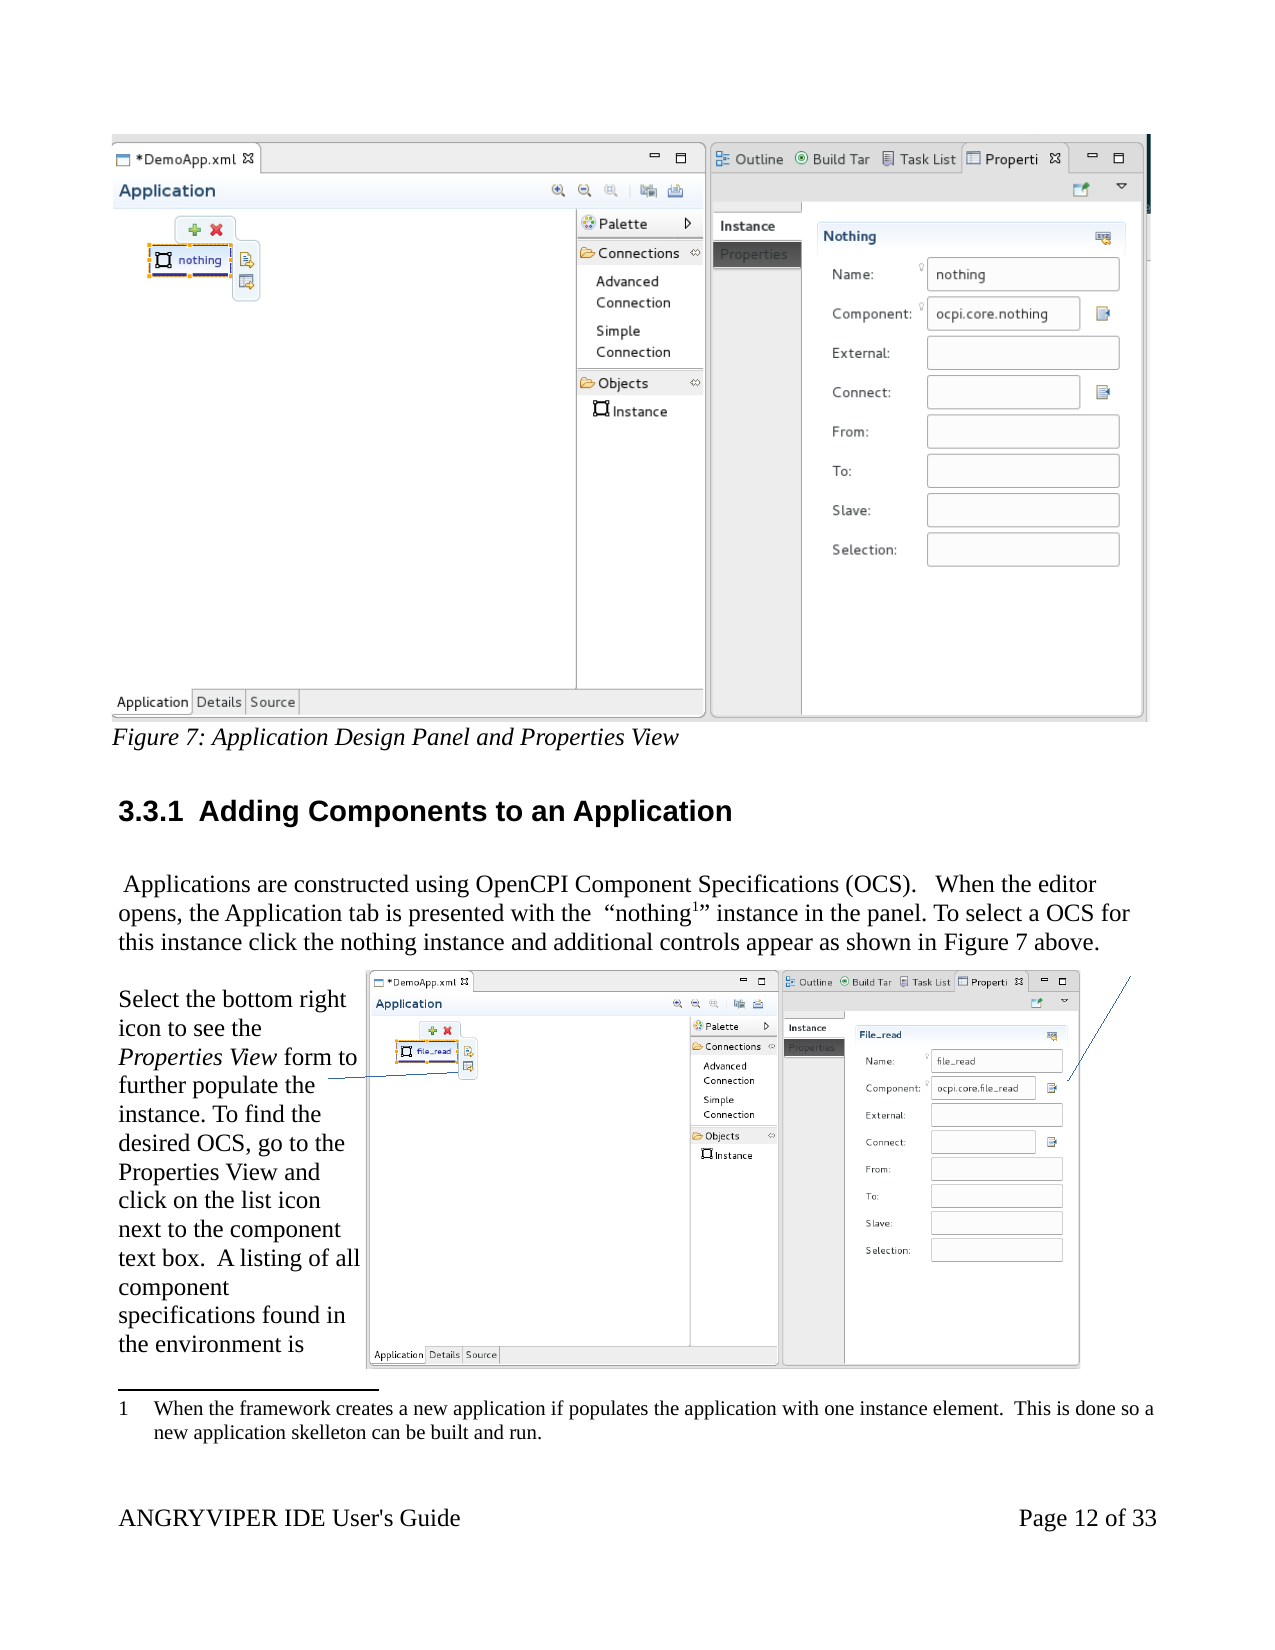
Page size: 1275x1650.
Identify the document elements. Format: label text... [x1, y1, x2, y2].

text Applications are constructed using OpenCPI Component Specifications (OCS). When the editor opens, the Application tab is presented with the “nothing” instance in the panel. To select a OCS for this instance click the nothing instance and additional controls appear as shown in Figure 7 above. [118, 869, 1157, 955]
text When the framework creates a new application if populates the application with one instance element. This is done so a new application skelleton can be built and run. [118, 1396, 1157, 1444]
text Figure 7: Application Design Panel and Properties View [112, 722, 1151, 751]
picture [111, 134, 1151, 722]
subtitle 3.3.1 Adding Components to an Application [118, 794, 1157, 828]
text [1081, 984, 1157, 1358]
text Select the bottom right icon to see the Properties View form to further populate the instance. To find the desired OCS, go to the Properties View and click on the list icon next to the component text box. A listing of all component specifications found in the environment is [118, 984, 365, 1358]
picture [365, 970, 1081, 1369]
